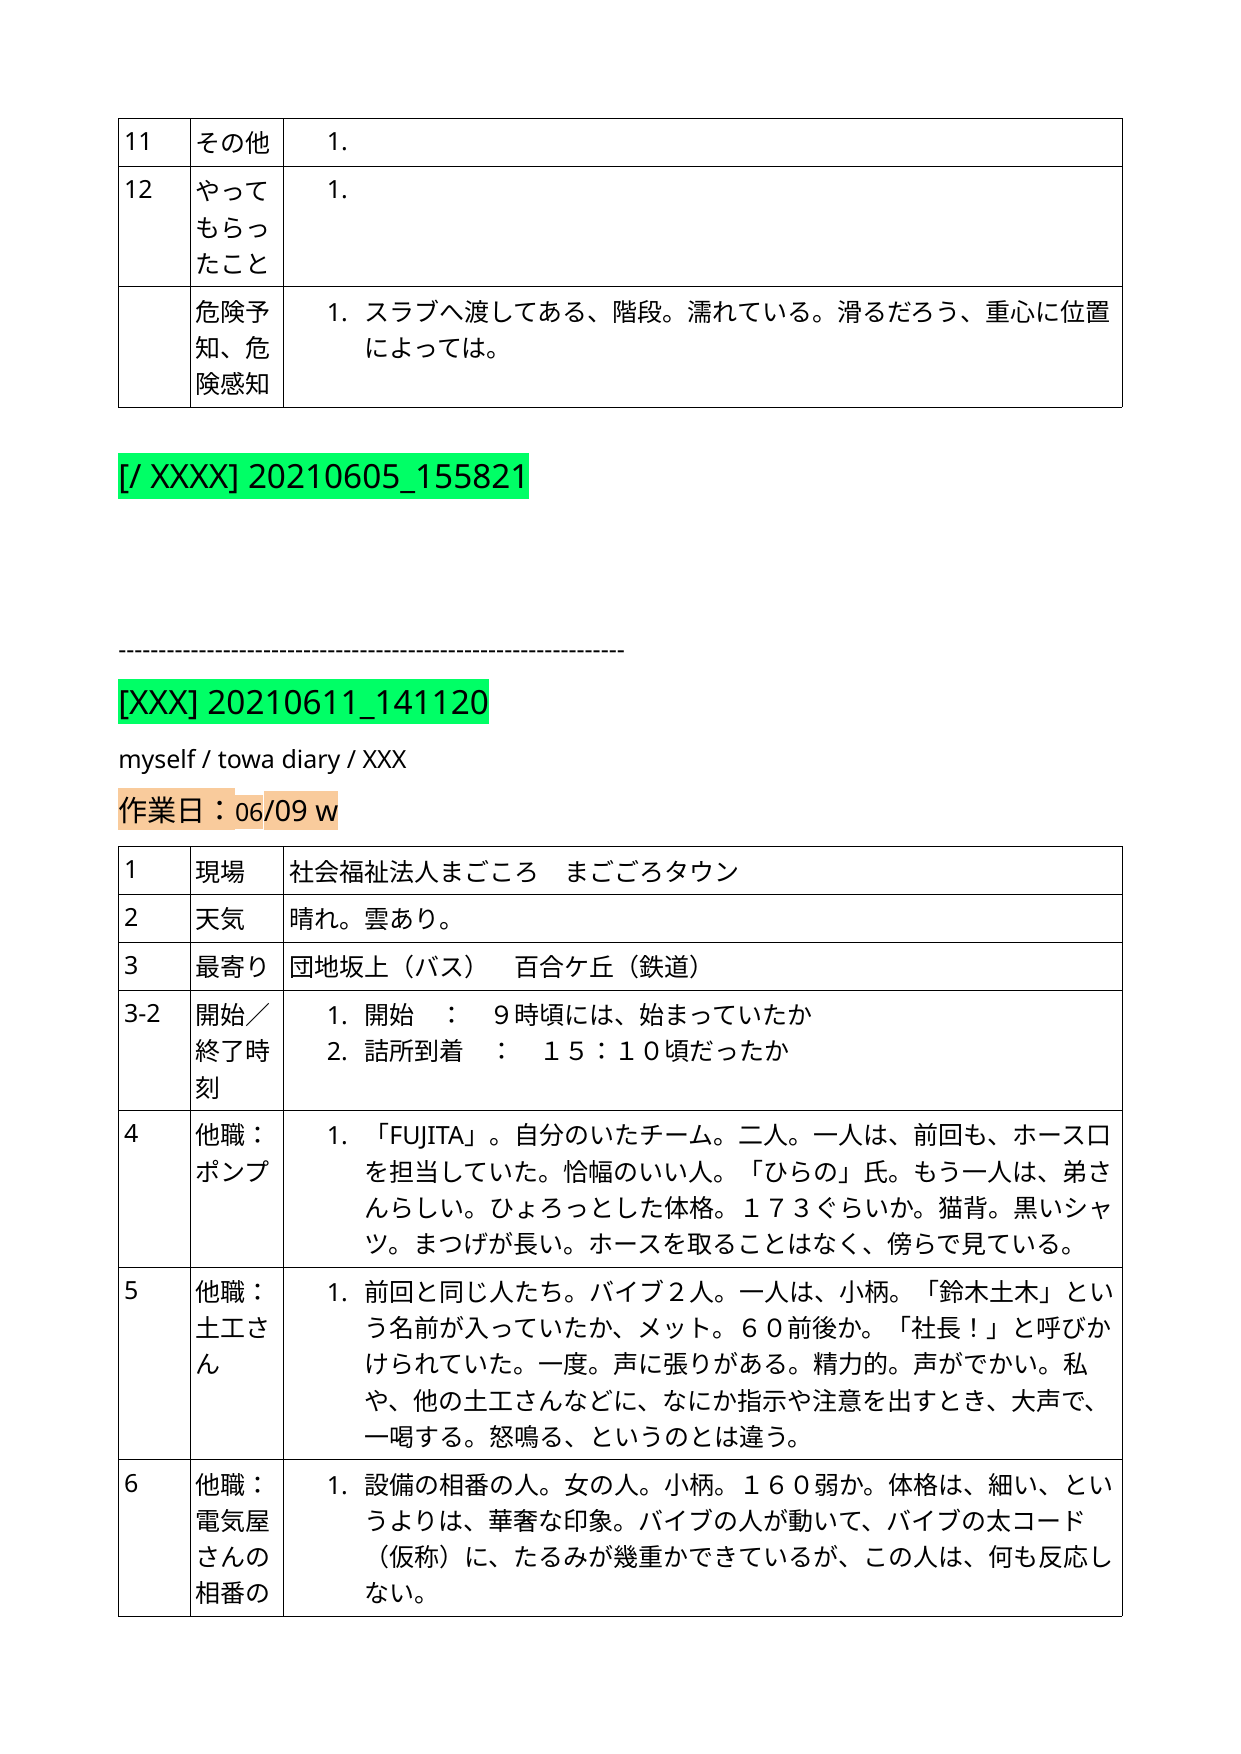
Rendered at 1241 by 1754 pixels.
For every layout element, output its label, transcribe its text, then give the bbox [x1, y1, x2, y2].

table_cell 3 [119, 943, 190, 990]
table_cell 6 [119, 1460, 190, 1616]
table_cell 3-2 [119, 991, 190, 1110]
table_cell 5 [119, 1268, 190, 1459]
text --------------------------------------------------------------- [118, 632, 1122, 666]
table_cell やってもらったこと [191, 167, 283, 286]
table_cell 前回と同じ人たち。バイブ２人。一人は、小柄。「鈴木土木」という名前が入っていたか、メット。６０前後か。「社長！」と呼びかけられていた。一度。声に張りがある。精力的。声がでかい。私や、他の土工さんなどに、なにか指示や注意を出すとき、大声で、一喝する。怒鳴る、というのとは違う。 [284, 1268, 1122, 1459]
table_cell 団地坂上（バス） 百合ケ丘（鉄道） [284, 943, 1122, 990]
table_header 現場 [191, 847, 283, 894]
table_cell 危険予知、危険感知 [191, 287, 283, 407]
text 作業日：06/09 w [118, 788, 1122, 830]
table_cell 2 [119, 895, 190, 942]
table_cell 設備の相番の人。女の人。小柄。１６０弱か。体格は、細い、というよりは、華奢な印象。バイブの人が動いて、バイブの太コード（仮称）に、たるみが幾重かできているが、この人は、何も反応しない。 終盤、私が、線を引くようにと、言葉をかける。この人は、ニッと笑みを作る。それだけ。 [284, 1460, 1122, 1616]
table_cell 「FUJITA」。自分のいたチーム。二人。一人は、前回も、ホース口を担当していた。恰幅のいい人。「ひらの」氏。もう一人は、弟さんらしい。ひょろっとした体格。１７３ぐらいか。猫背。黒いシャツ。まつげが長い。ホースを取ることはなく、傍らで見ている。 [284, 1111, 1122, 1267]
table_cell 開始／終了時刻 [191, 991, 283, 1110]
table_header 1 [119, 847, 190, 894]
table_header 社会福祉法人まごころ まごごろタウン [284, 847, 1122, 894]
table_cell [119, 287, 190, 407]
table_cell 晴れ。雲あり。 [284, 895, 1122, 942]
table_cell 他職：ポンプ [191, 1111, 283, 1267]
table_cell 最寄り [191, 943, 283, 990]
table_cell 11 [119, 119, 190, 166]
text [XXX] 20210611_141120 [118, 679, 1122, 724]
table_cell 4 [119, 1111, 190, 1267]
table_cell 天気 [191, 895, 283, 942]
table_cell スラブへ渡してある、階段。濡れている。滑るだろう、重心に位置によっては。 [284, 287, 1122, 407]
text [/ XXXX] 20210605_155821 [118, 453, 1122, 499]
table_cell その他 [191, 119, 283, 166]
table_cell [284, 167, 1122, 286]
text myself / towa diary / XXX [118, 741, 1122, 775]
table_cell [284, 119, 1122, 166]
table_cell 他職：電気屋さんの相番の [191, 1460, 283, 1616]
table_cell 12 [119, 167, 190, 286]
table_cell 他職：土工さん [191, 1268, 283, 1459]
table_cell 開始 ： ９時頃には、始まっていたか 詰所到着 ： １５：１０頃だったか [284, 991, 1122, 1110]
